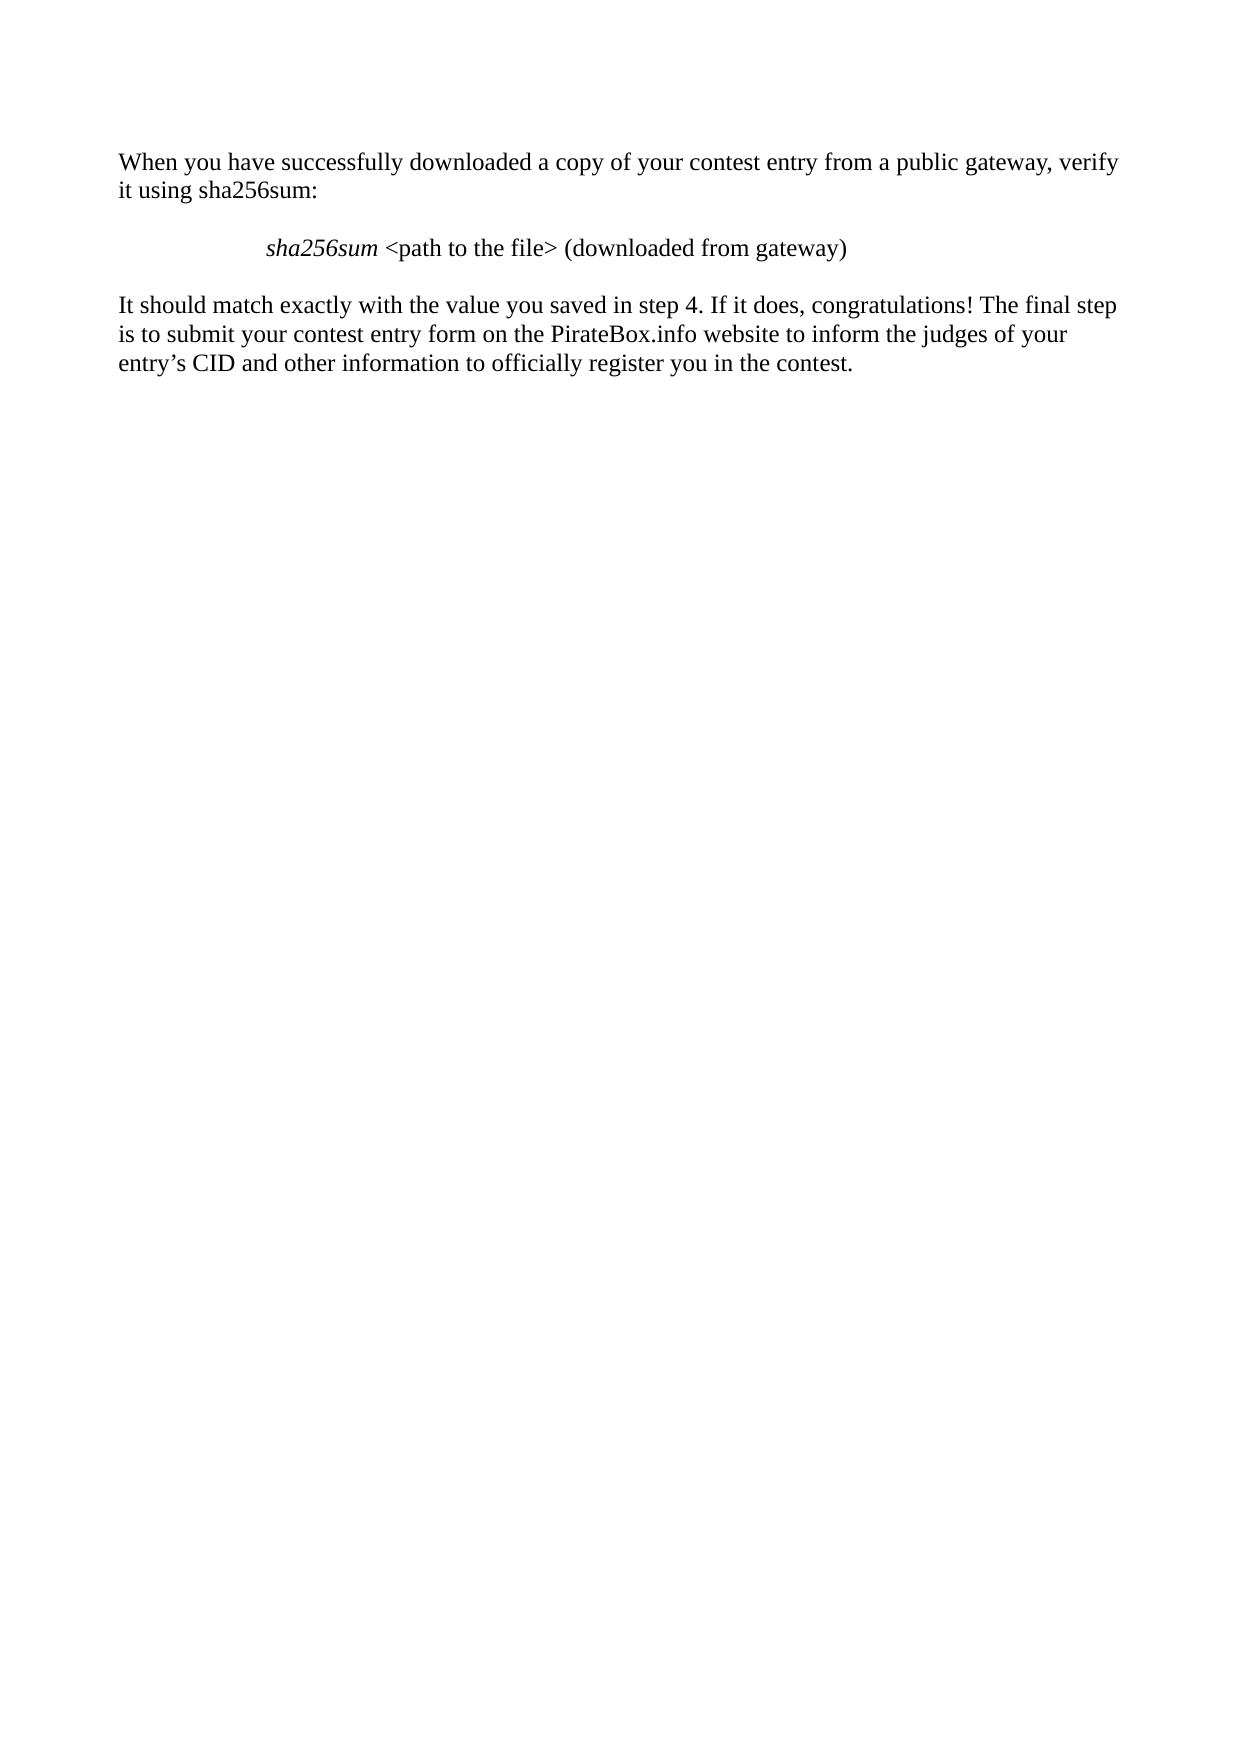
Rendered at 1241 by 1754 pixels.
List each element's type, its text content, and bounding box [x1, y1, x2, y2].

text sha256sum <path to the file> (downloaded from gateway) [118, 233, 1122, 262]
text It should match exactly with the value you saved in step 4. If it does, congratulations! The final step is to submit your contest entry form on the PirateBox.info website to inform the judges of your entry’s CID and other information to officially register you in the contest. [118, 291, 1122, 463]
text When you have successfully downloaded a copy of your contest entry from a public gateway, verify it using sha256sum: [118, 147, 1122, 204]
